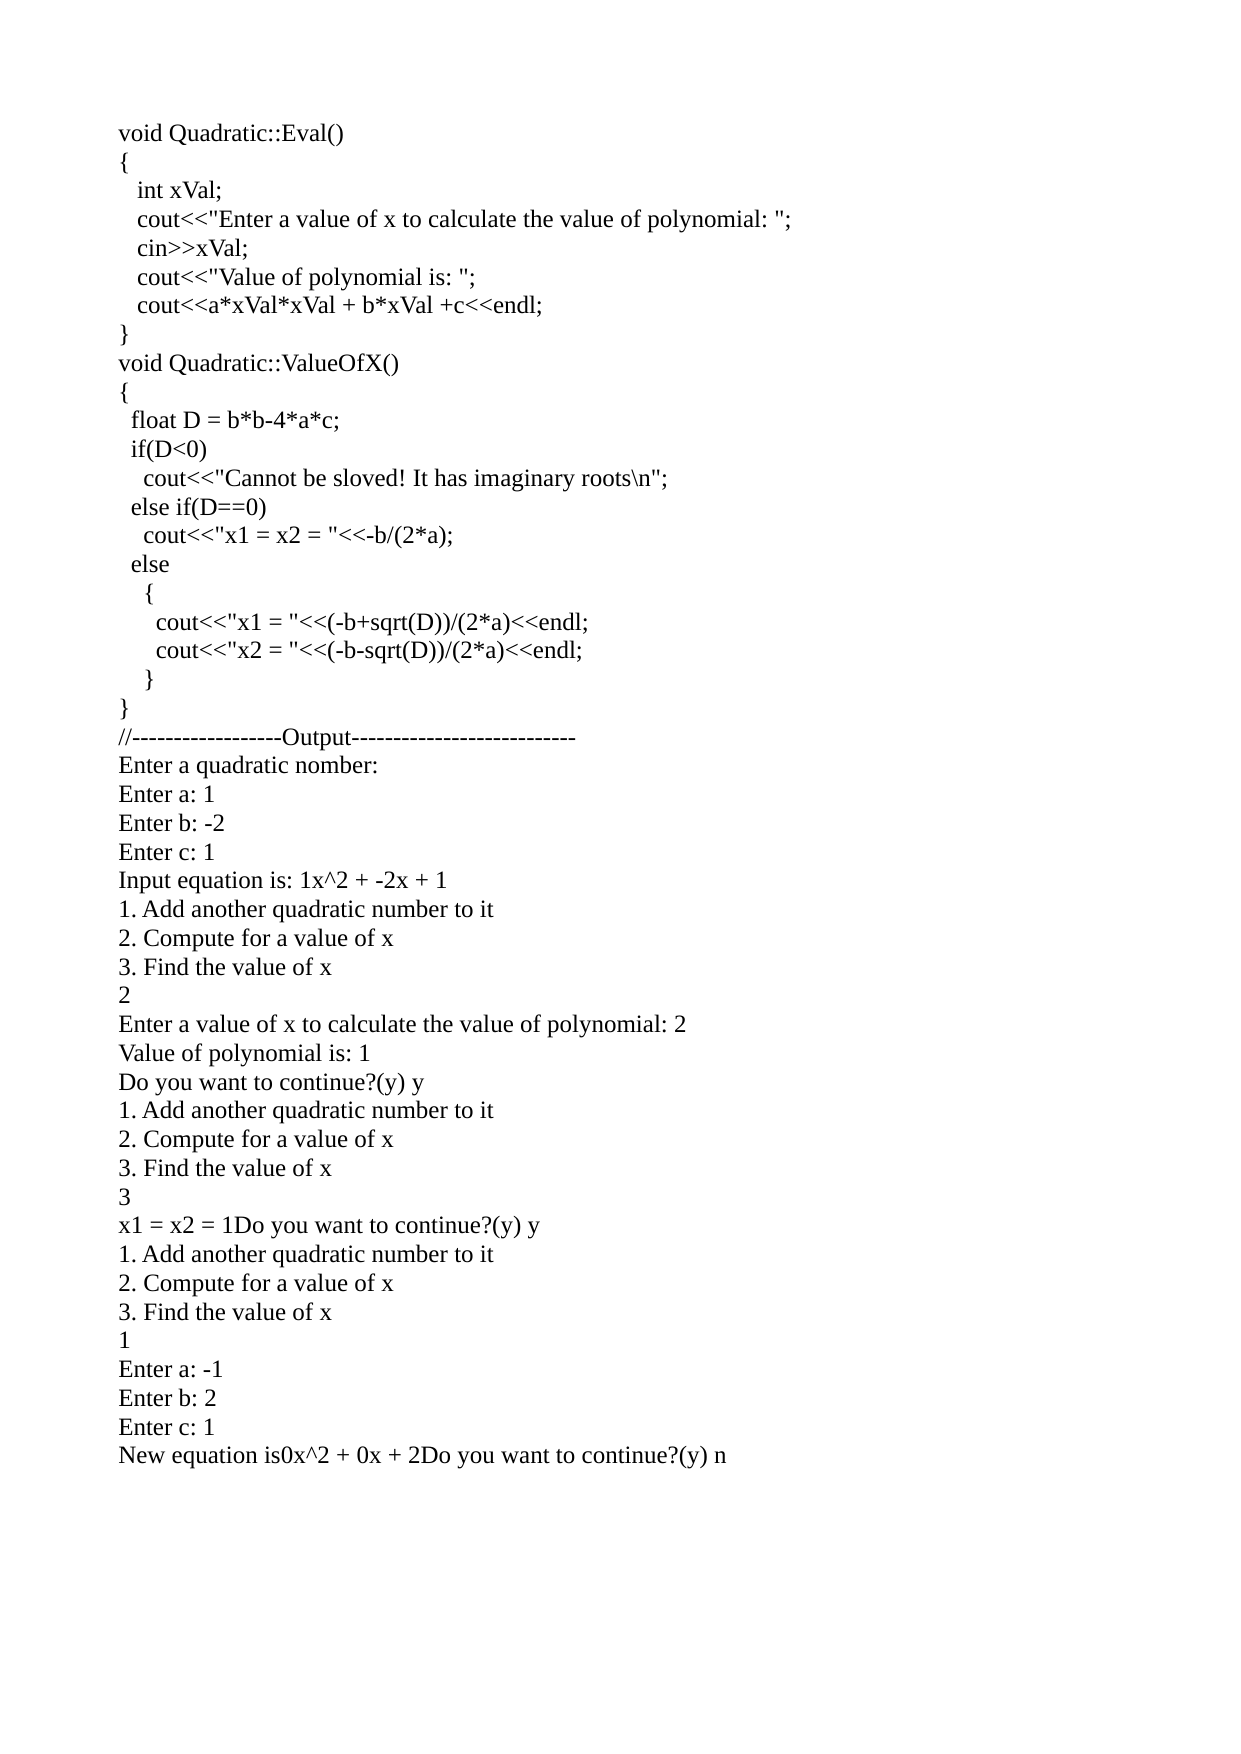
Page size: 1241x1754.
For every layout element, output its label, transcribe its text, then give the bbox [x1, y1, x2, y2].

text if(D<0) [118, 434, 1122, 463]
text cout<<"Enter a value of x to calculate the value of polynomial: "; [118, 204, 1122, 233]
text 2. Compute for a value of x [118, 1124, 1122, 1153]
text else [118, 549, 1122, 578]
text Input equation is: 1x^2 + -2x + 1 [118, 866, 1122, 894]
text 3. Find the value of x [118, 1153, 1122, 1182]
text 1 [118, 1326, 1122, 1354]
text } [118, 319, 1122, 348]
text //------------------Output--------------------------- [118, 722, 1122, 751]
text Do you want to continue?(y) y [118, 1067, 1122, 1096]
text void Quadratic::Eval() [118, 118, 1122, 147]
text } [118, 664, 1122, 693]
text Enter b: -2 [118, 808, 1122, 837]
text Enter a quadratic nomber: [118, 751, 1122, 779]
text 2. Compute for a value of x [118, 923, 1122, 952]
text cout<<a*xVal*xVal + b*xVal +c<<endl; [118, 291, 1122, 319]
text 1. Add another quadratic number to it [118, 1239, 1122, 1268]
text Value of polynomial is: 1 [118, 1038, 1122, 1067]
text 1. Add another quadratic number to it [118, 894, 1122, 923]
text { [118, 377, 1122, 406]
text Enter c: 1 [118, 837, 1122, 866]
text int xVal; [118, 176, 1122, 204]
text { [118, 578, 1122, 607]
text Enter b: 2 [118, 1383, 1122, 1412]
text cin>>xVal; [118, 233, 1122, 262]
text } [118, 693, 1122, 722]
text 3 [118, 1182, 1122, 1211]
text cout<<"x1 = "<<(-b+sqrt(D))/(2*a)<<endl; [118, 607, 1122, 636]
text cout<<"x1 = x2 = "<<-b/(2*a); [118, 521, 1122, 549]
text { [118, 147, 1122, 176]
text Enter c: 1 [118, 1412, 1122, 1441]
text 2 [118, 981, 1122, 1009]
text void Quadratic::ValueOfX() [118, 348, 1122, 377]
text 3. Find the value of x [118, 1297, 1122, 1326]
text Enter a: 1 [118, 779, 1122, 808]
text 3. Find the value of x [118, 952, 1122, 981]
text 1. Add another quadratic number to it [118, 1096, 1122, 1124]
text float D = b*b-4*a*c; [118, 406, 1122, 434]
text Enter a value of x to calculate the value of polynomial: 2 [118, 1009, 1122, 1038]
text Enter a: -1 [118, 1354, 1122, 1383]
text cout<<"Value of polynomial is: "; [118, 262, 1122, 291]
text New equation is0x^2 + 0x + 2Do you want to continue?(y) n [118, 1441, 1122, 1469]
text x1 = x2 = 1Do you want to continue?(y) y [118, 1211, 1122, 1239]
text 2. Compute for a value of x [118, 1268, 1122, 1297]
text cout<<"Cannot be sloved! It has imaginary roots\n"; [118, 463, 1122, 492]
text cout<<"x2 = "<<(-b-sqrt(D))/(2*a)<<endl; [118, 636, 1122, 664]
text else if(D==0) [118, 492, 1122, 521]
